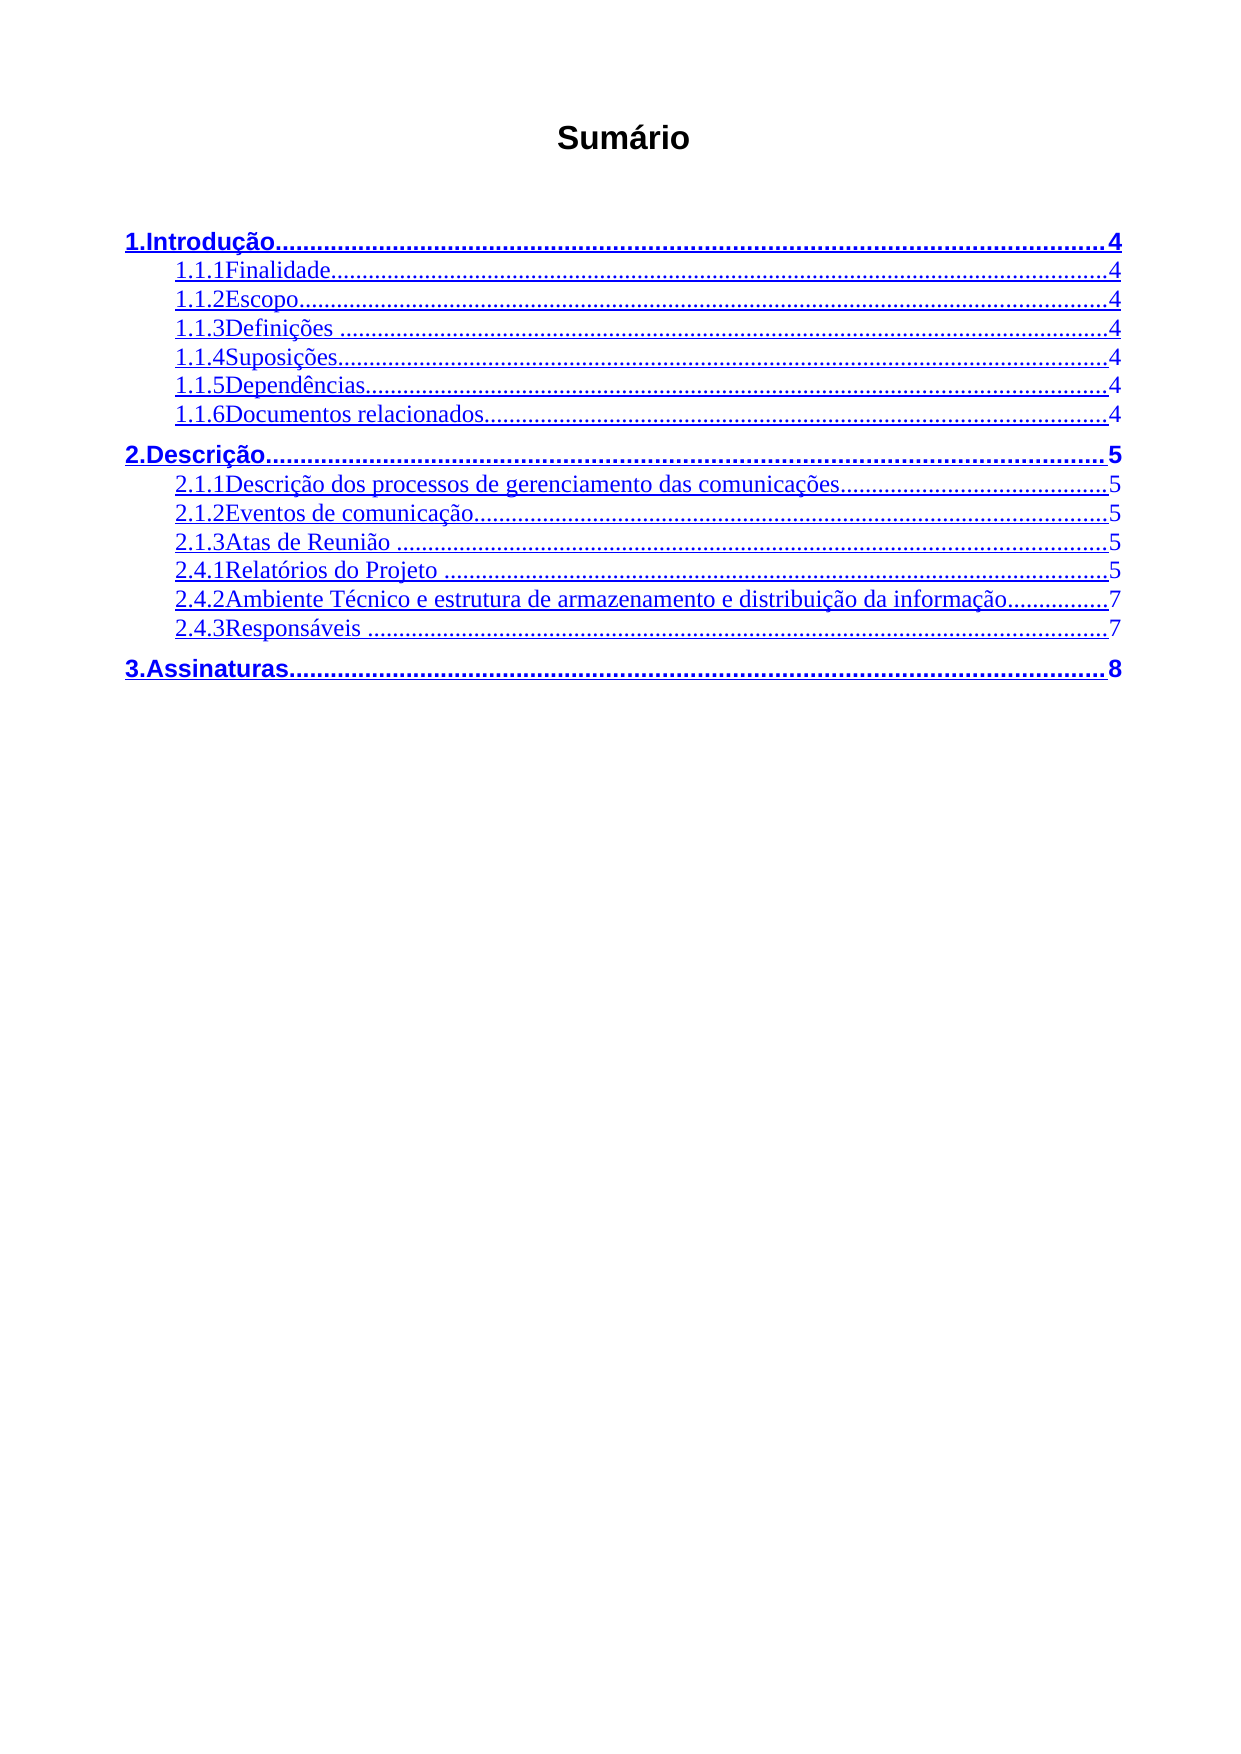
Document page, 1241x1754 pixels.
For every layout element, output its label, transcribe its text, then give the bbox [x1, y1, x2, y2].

text 2.4.3Responsáveis 7 [175, 613, 1122, 642]
text 2.1.1Descrição dos processos de gerenciamento das comunicações 5 [175, 469, 1122, 498]
text 1.1.3Definições 4 [175, 313, 1122, 342]
text 3.Assinaturas 8 [125, 654, 1122, 683]
text 2.1.3Atas de Reunião 5 [175, 527, 1122, 555]
text 1.Introdução 4 [125, 227, 1122, 251]
text 1.1.2Escopo 4 [175, 284, 1122, 313]
text 2.4.1Relatórios do Projeto 5 [175, 555, 1122, 584]
text 1.1.6Documentos relacionados 4 [175, 399, 1122, 428]
text 2.Descrição 5 [125, 440, 1122, 469]
text 2.4.2Ambiente Técnico e estrutura de armazenamento e distribuição da informação 7 [175, 584, 1122, 613]
text 1.1.5Dependências 4 [175, 370, 1122, 399]
title Sumário [125, 118, 1122, 157]
text 1.1.4Suposições 4 [175, 342, 1122, 370]
text 1.1.1Finalidade 4 [175, 255, 1122, 284]
text 2.1.2Eventos de comunicação 5 [175, 498, 1122, 527]
